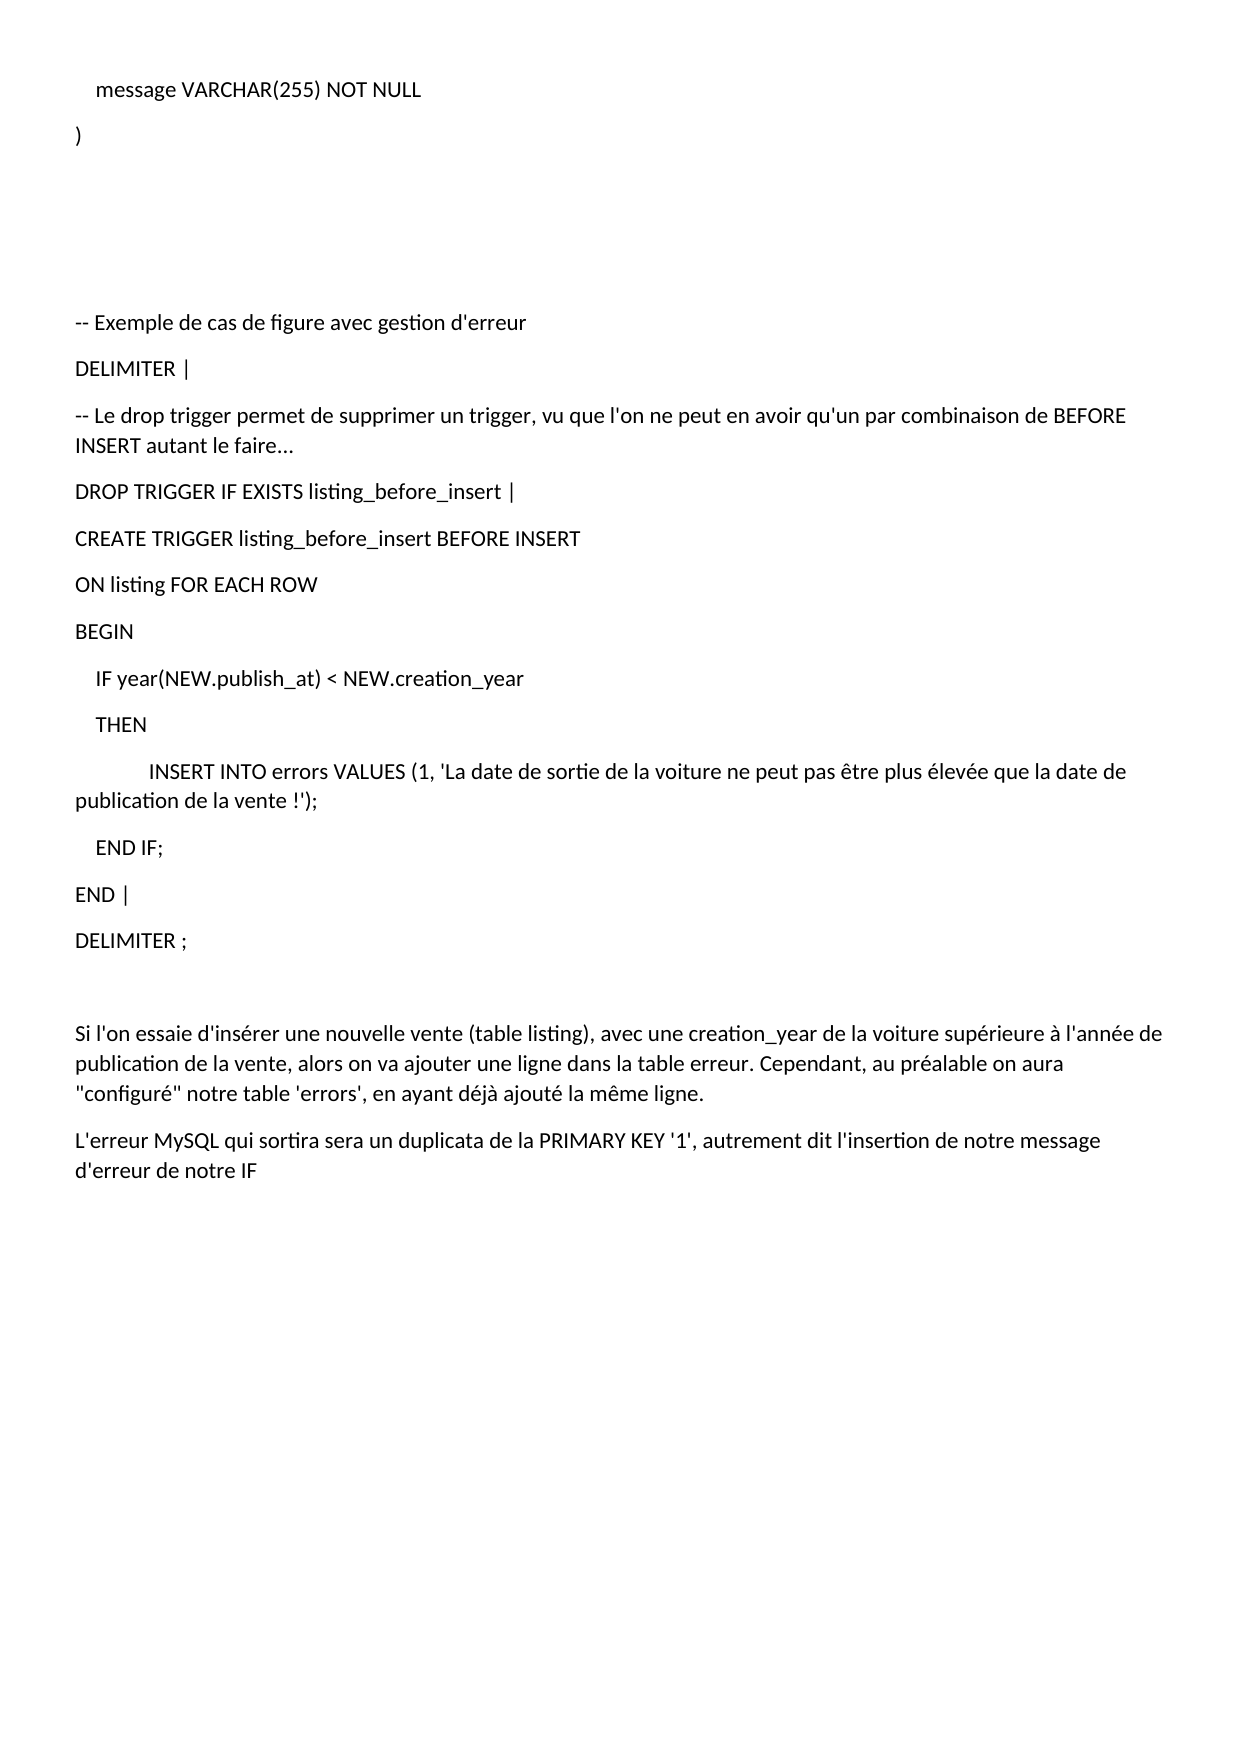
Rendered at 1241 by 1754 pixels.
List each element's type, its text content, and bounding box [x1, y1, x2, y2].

text END IF; [75, 833, 1165, 861]
text message VARCHAR(255) NOT NULL [75, 75, 1165, 103]
text END | [75, 880, 1165, 908]
text DROP TRIGGER IF EXISTS listing_before_insert | [75, 477, 1165, 505]
text DELIMITER | [75, 354, 1165, 382]
text CREATE TRIGGER listing_before_insert BEFORE INSERT [75, 524, 1165, 552]
text Si l'on essaie d'insérer une nouvelle vente (table listing), avec une creation_year de la voiture supérieure à l'année de publication de la vente, alors on va ajouter une ligne dans la table erreur. Cependant, au préalable on aura "configuré" notre table 'errors', en ayant déjà ajouté la même ligne. [75, 1019, 1165, 1107]
text INSERT INTO errors VALUES (1, 'La date de sortie de la voiture ne peut pas être plus élevée que la date de publication de la vente !'); [75, 757, 1165, 815]
text -- Exemple de cas de figure avec gestion d'erreur [75, 308, 1165, 336]
text IF year(NEW.publish_at) < NEW.creation_year [75, 664, 1165, 692]
text DELIMITER ; [75, 926, 1165, 954]
text THEN [75, 710, 1165, 738]
text L'erreur MySQL qui sortira sera un duplicata de la PRIMARY KEY '1', autrement dit l'insertion de notre message d'erreur de notre IF [75, 1126, 1165, 1184]
text BEGIN [75, 617, 1165, 645]
text ON listing FOR EACH ROW [75, 571, 1165, 598]
text ) [75, 122, 1165, 149]
text -- Le drop trigger permet de supprimer un trigger, vu que l'on ne peut en avoir qu'un par combinaison de BEFORE INSERT autant le faire... [75, 401, 1165, 459]
